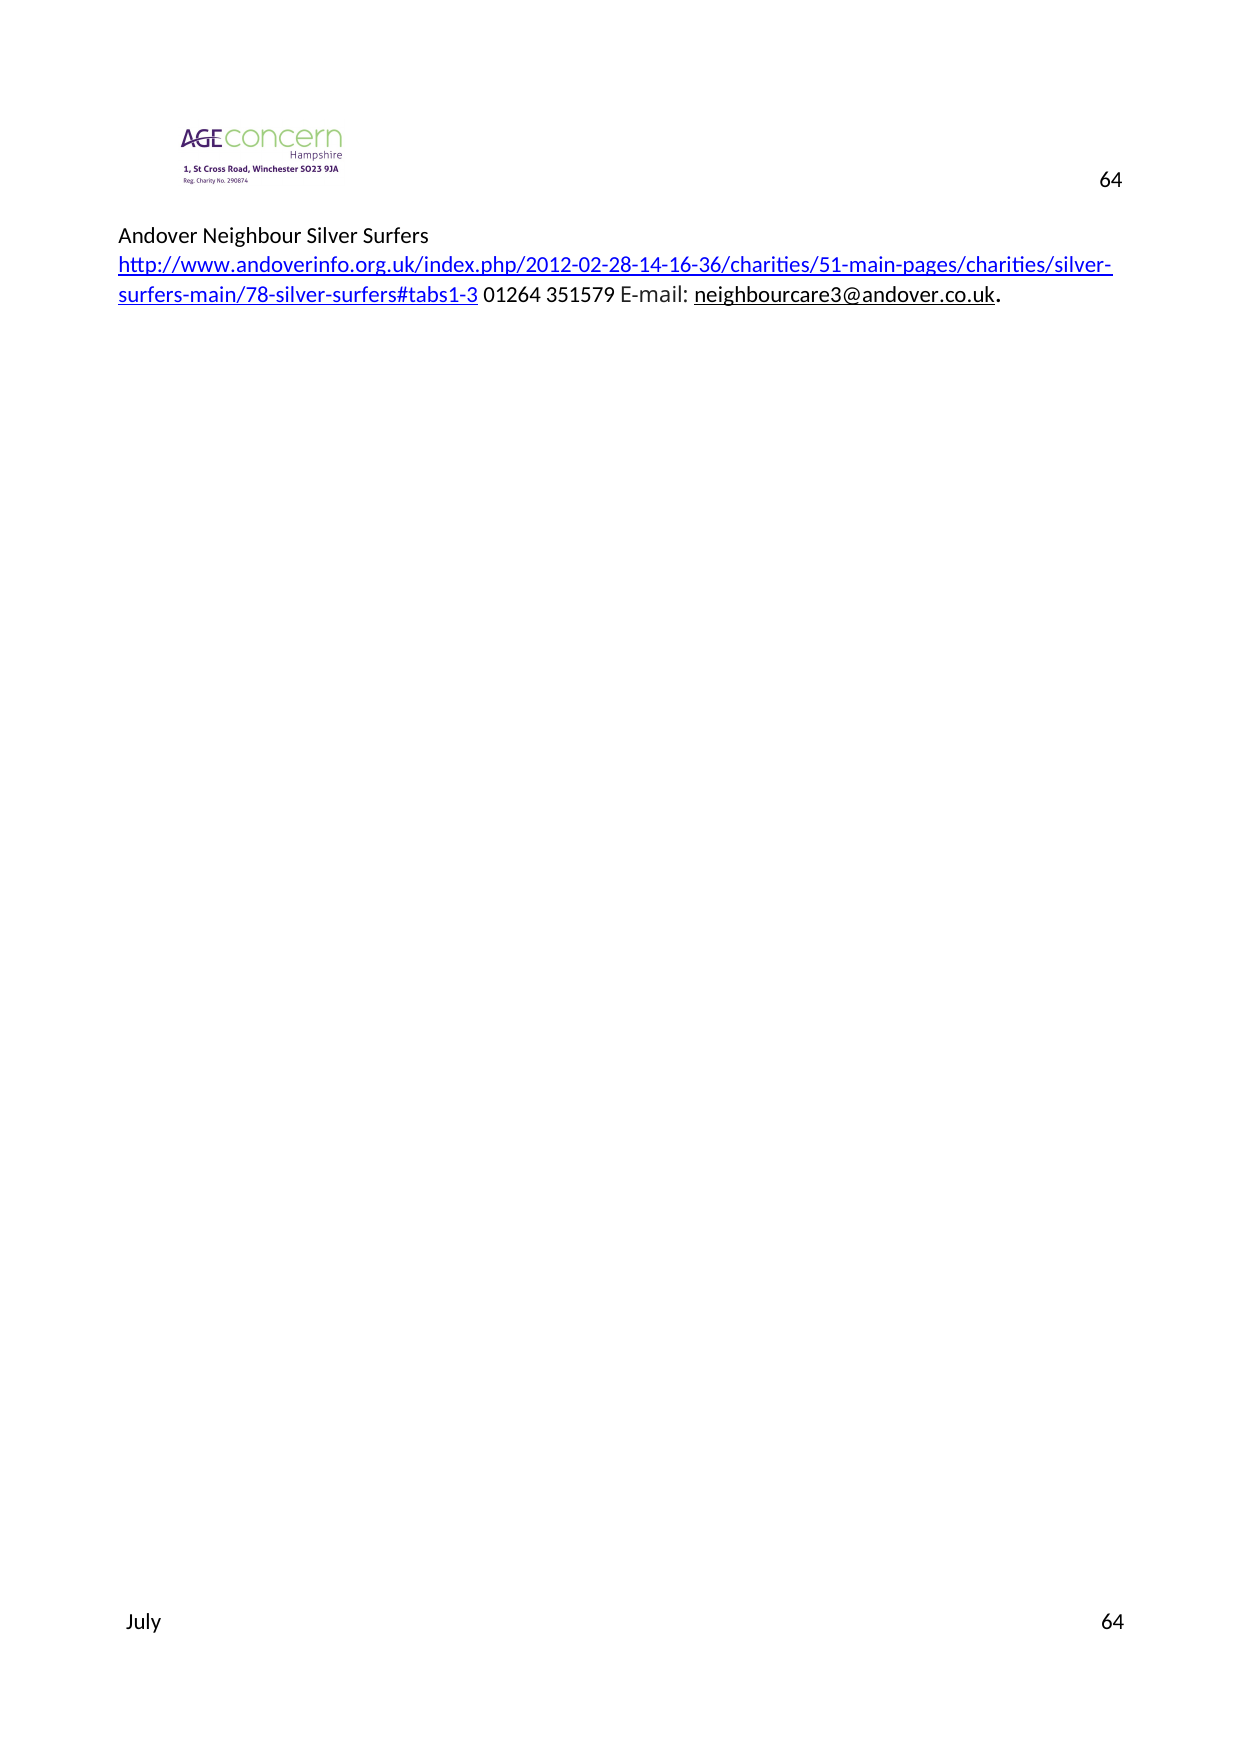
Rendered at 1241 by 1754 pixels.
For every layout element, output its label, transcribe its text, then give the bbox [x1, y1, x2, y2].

text Andover Neighbour Silver Surfers http://www.andoverinfo.org.uk/index.php/2012-02-28-14-16-36/charities/51-main-pages/charities/silver-surfers-main/78-silver-surfers#tabs1-3 01264 351579 E-mail: neighbourcare3@andover.co.uk. [118, 221, 1122, 308]
picture [178, 119, 345, 186]
